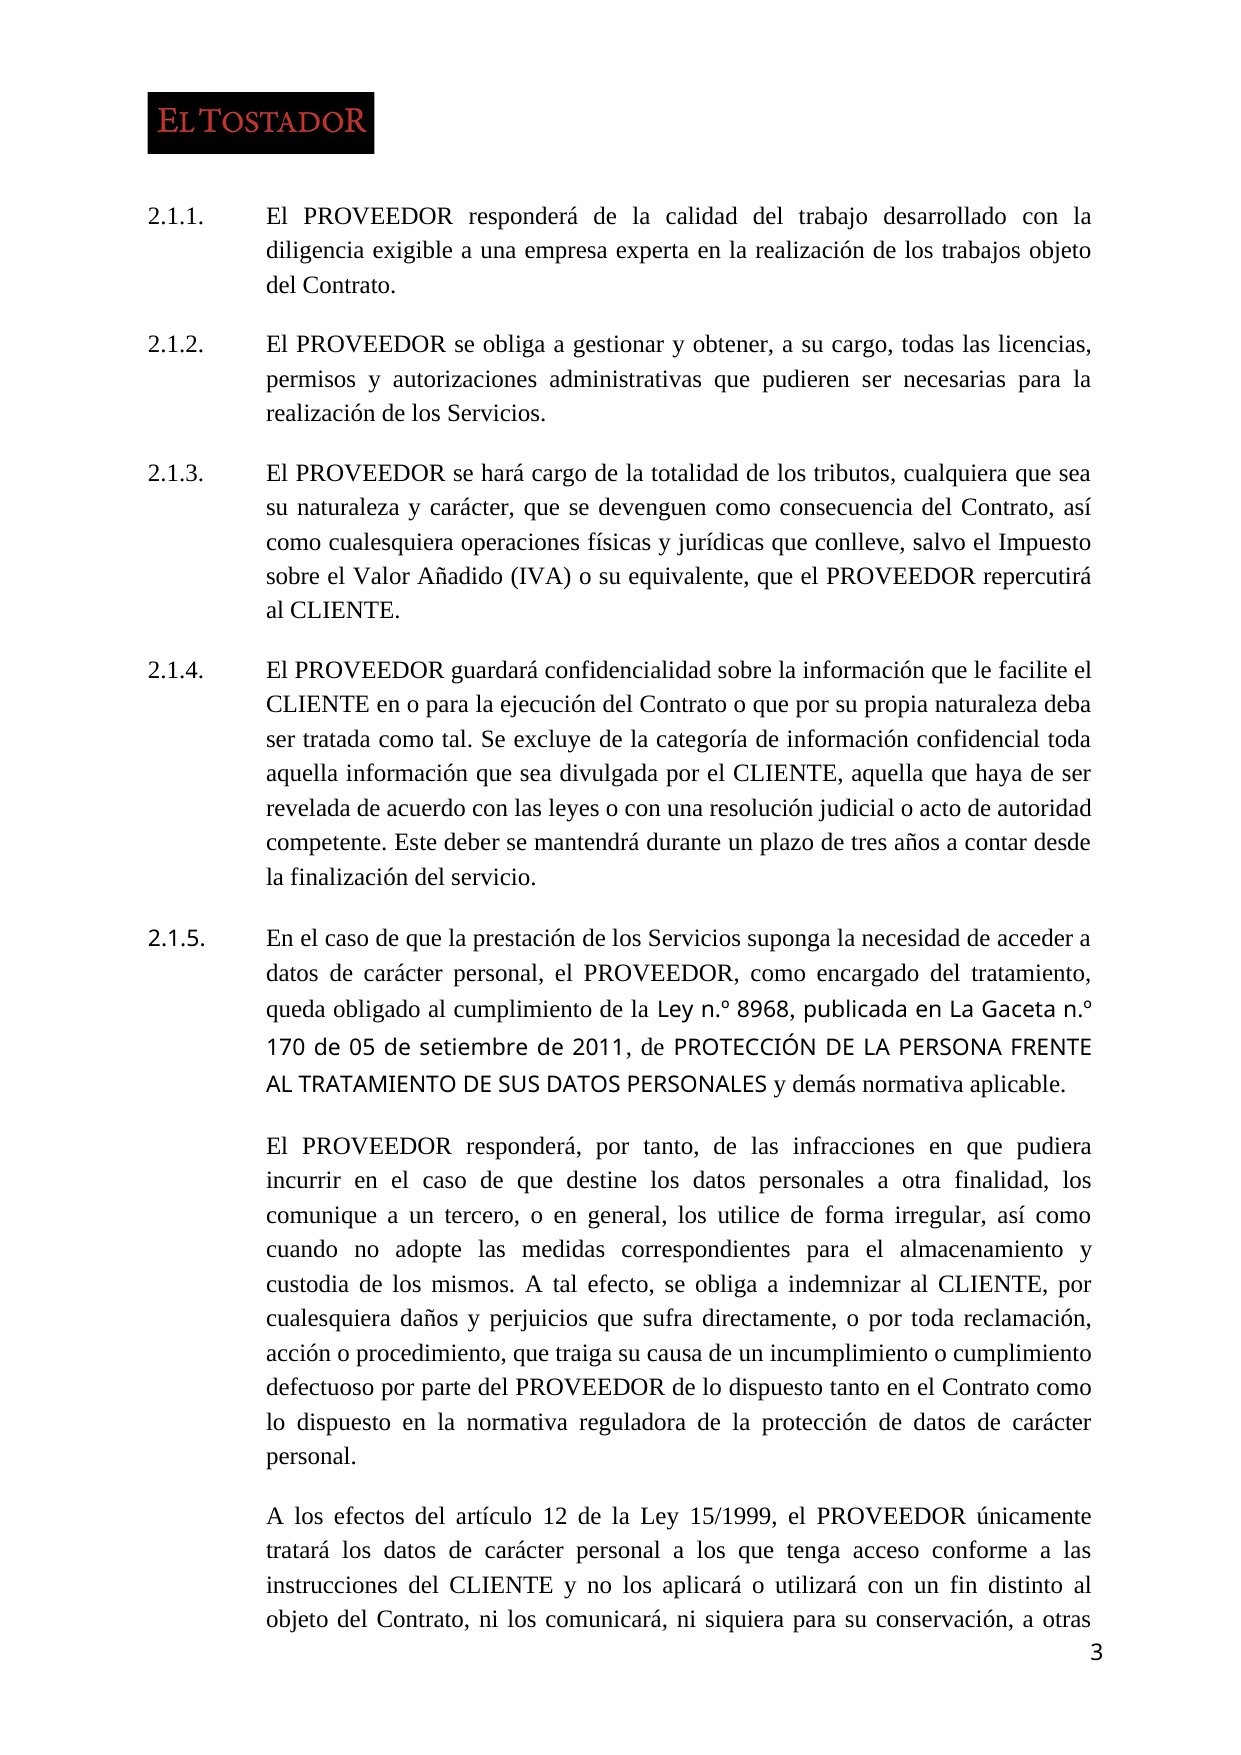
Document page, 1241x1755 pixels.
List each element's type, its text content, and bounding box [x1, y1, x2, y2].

text El PROVEEDOR responderá, por tanto, de las infracciones en que pudiera incurrir en el caso de que destine los datos personales a otra finalidad, los comunique a un tercero, o en general, los utilice de forma irregular, así como cuando no adopte las medidas correspondientes para el almacenamiento y custodia de los mismos. A tal efecto, se obliga a indemnizar al CLIENTE, por cualesquiera daños y perjuicios que sufra directamente, o por toda reclamación, acción o procedimiento, que traiga su causa de un incumplimiento o cumplimiento defectuoso por parte del PROVEEDOR de lo dispuesto tanto en el Contrato como lo dispuesto en la normativa reguladora de la protección de datos de carácter personal. [266, 1131, 1093, 1470]
text A los efectos del artículo 12 de la Ley 15/1999, el PROVEEDOR únicamente tratará los datos de carácter personal a los que tenga acceso conforme a las instrucciones del CLIENTE y no los aplicará o utilizará con un fin distinto al objeto del Contrato, ni los comunicará, ni siquiera para su conservación, a otras [266, 1501, 1093, 1633]
list En el caso de que la prestación de los Servicios suponga la necesidad de acceder a datos de carácter personal, el PROVEEDOR, como encargado del tratamiento, queda obligado al cumplimiento de la Ley n.º 8968, publicada en La Gaceta n.º 170 de 05 de setiembre de 2011, de PROTECCIÓN DE LA PERSONA FRENTE AL TRATAMIENTO DE SUS DATOS PERSONALES y demás normativa aplicable. [148, 921, 1093, 1100]
list El PROVEEDOR guardará confidencialidad sobre la información que le facilite el CLIENTE en o para la ejecución del Contrato o que por su propia naturaleza deba ser tratada como tal. Se excluye de la categoría de información confidencial toda aquella información que sea divulgada por el CLIENTE, aquella que haya de ser revelada de acuerdo con las leyes o con una resolución judicial o acto de autoridad competente. Este deber se mantendrá durante un plazo de tres años a contar desde la finalización del servicio. [148, 655, 1093, 891]
list El PROVEEDOR responderá de la calidad del trabajo desarrollado con la diligencia exigible a una empresa experta en la realización de los trabajos objeto del Contrato. [148, 201, 1093, 298]
list El PROVEEDOR se hará cargo de la totalidad de los tributos, cualquiera que sea su naturaleza y carácter, que se devenguen como consecuencia del Contrato, así como cualesquiera operaciones físicas y jurídicas que conlleve, salvo el Impuesto sobre el Valor Añadido (IVA) o su equivalente, que el PROVEEDOR repercutirá al CLIENTE. [148, 458, 1093, 624]
list El PROVEEDOR se obliga a gestionar y obtener, a su cargo, todas las licencias, permisos y autorizaciones administrativas que pudieren ser necesarias para la realización de los Servicios. [148, 329, 1093, 427]
